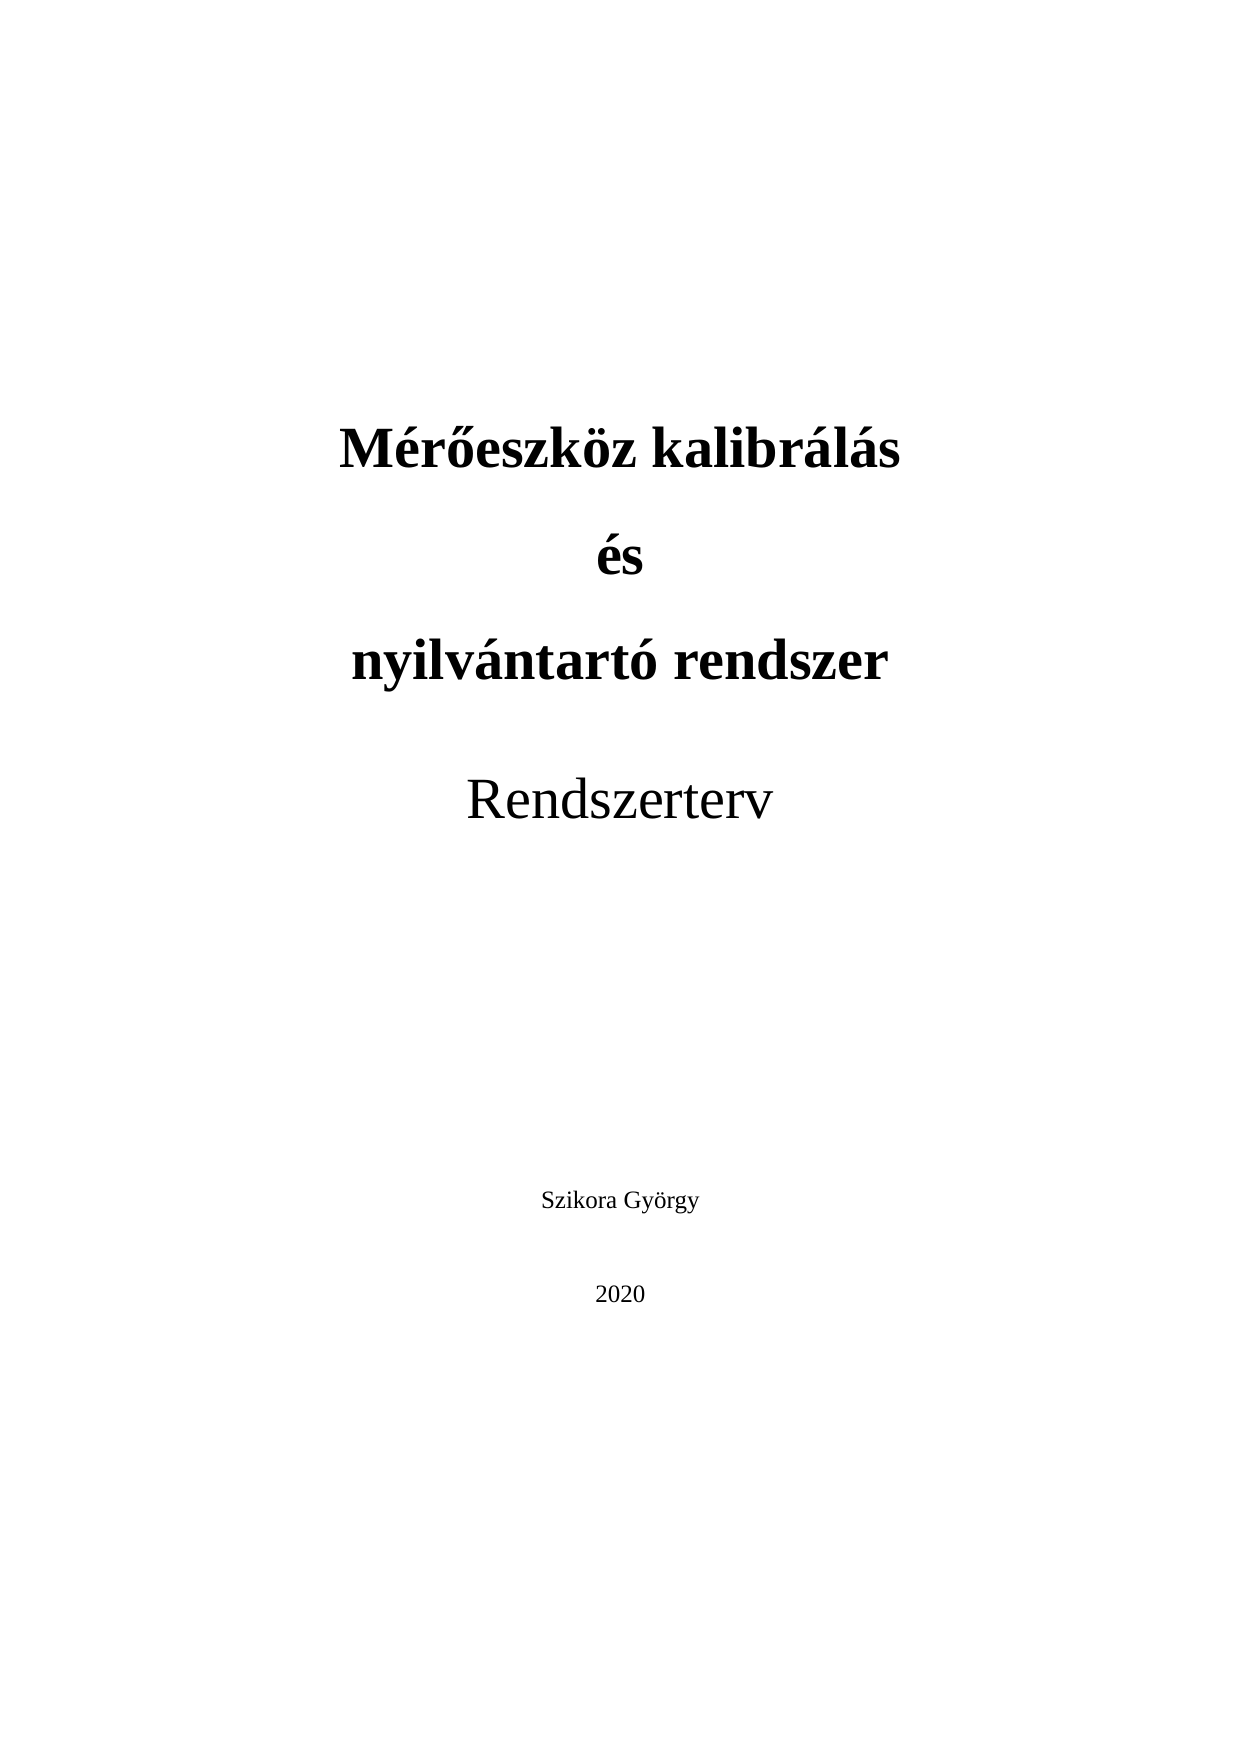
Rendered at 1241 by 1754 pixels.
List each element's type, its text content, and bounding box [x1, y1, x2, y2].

title nyilvántartó rendszer [118, 625, 1122, 692]
subtitle 2020 [118, 1279, 1122, 1308]
title Mérőeszköz kalibrálás [118, 413, 1122, 481]
title és [118, 520, 1122, 587]
subtitle Rendszerterv [118, 763, 1122, 831]
subtitle Szikora György [118, 1185, 1122, 1214]
